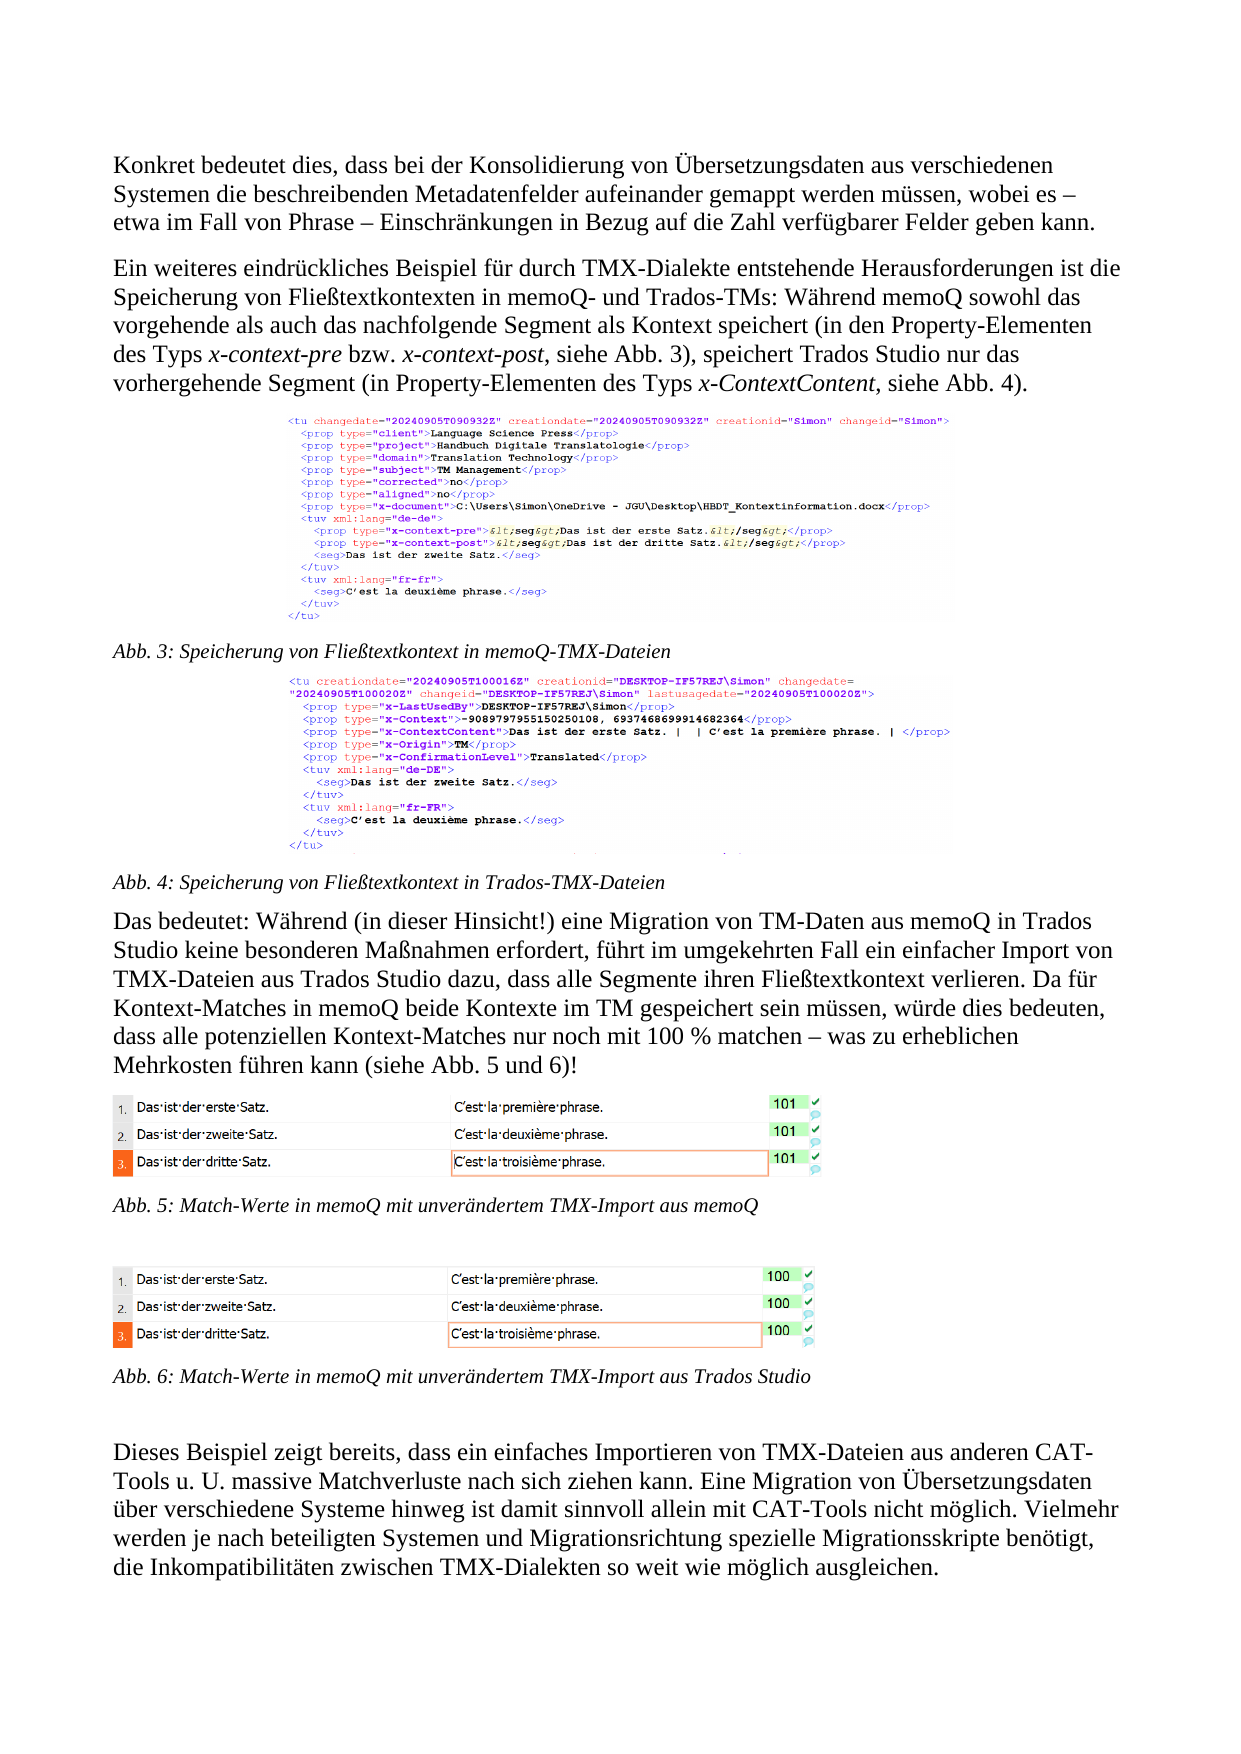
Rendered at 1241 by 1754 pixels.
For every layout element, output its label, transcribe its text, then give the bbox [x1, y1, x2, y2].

text Dieses Beispiel zeigt bereits, dass ein einfaches Importieren von TMX-Dateien aus anderen CAT-Tools u. U. massive Matchverluste nach sich ziehen kann. Eine Migration von Übersetzungsdaten über verschiedene Systeme hinweg ist damit sinnvoll allein mit CAT-Tools nicht möglich. Vielmehr werden je nach beteiligten Systemen und Migrationsrichtung spezielle Migrationsskripte benötigt, die Inkompatibilitäten zwischen TMX-Dialekten so weit wie möglich ausgleichen. [113, 1437, 1127, 1581]
picture [285, 413, 955, 622]
text Abb. 6: Match-Werte in memoQ mit unverändertem TMX-Import aus Trados Studio [113, 1364, 1127, 1388]
picture [287, 675, 953, 854]
text Konkret bedeutet dies, dass bei der Konsolidierung von Übersetzungsdaten aus verschiedenen Systemen die beschreibenden Metadatenfelder aufeinander gemappt werden müssen, wobei es – etwa im Fall von Phrase – Einschränkungen in Bezug auf die Zahl verfügbarer Felder geben kann. [113, 150, 1127, 236]
text Abb. 5: Match-Werte in memoQ mit unverändertem TMX-Import aus memoQ [113, 1193, 1127, 1217]
text Das bedeutet: Während (in dieser Hinsicht!) eine Migration von TM-Daten aus memoQ in Trados Studio keine besonderen Maßnahmen erfordert, führt im umgekehrten Fall ein einfacher Import von TMX-Dateien aus Trados Studio dazu, dass alle Segmente ihren Fließtextkontext verlieren. Da für Kontext-Matches in memoQ beide Kontexte im TM gespeichert sein müssen, würde dies bedeuten, dass alle potenziellen Kontext-Matches nur noch mit 100 % matchen – was zu erheblichen Mehrkosten führen kann (siehe Abb. 5 und 6)! [113, 906, 1127, 1079]
text Abb. 3: Speicherung von Fließtextkontext in memoQ-TMX-Dateien [113, 638, 1127, 663]
text Ein weiteres eindrückliches Beispiel für durch TMX-Dialekte entstehende Herausforderungen ist die Speicherung von Fließtextkontexten in memoQ- und Trados-TMs: Während memoQ sowohl das vorgehende als auch das nachfolgende Segment als Kontext speichert (in den Property-Elementen des Typs x-context-pre bzw. x-context-post, siehe Abb. 3), speichert Trados Studio nur das vorhergehende Segment (in Property-Elementen des Typs x-ContextContent, siehe Abb. 4). [113, 253, 1127, 397]
picture [112, 1266, 815, 1348]
text Abb. 4: Speicherung von Fließtextkontext in Trados-TMX-Dateien [113, 870, 1127, 894]
picture [112, 1095, 822, 1177]
